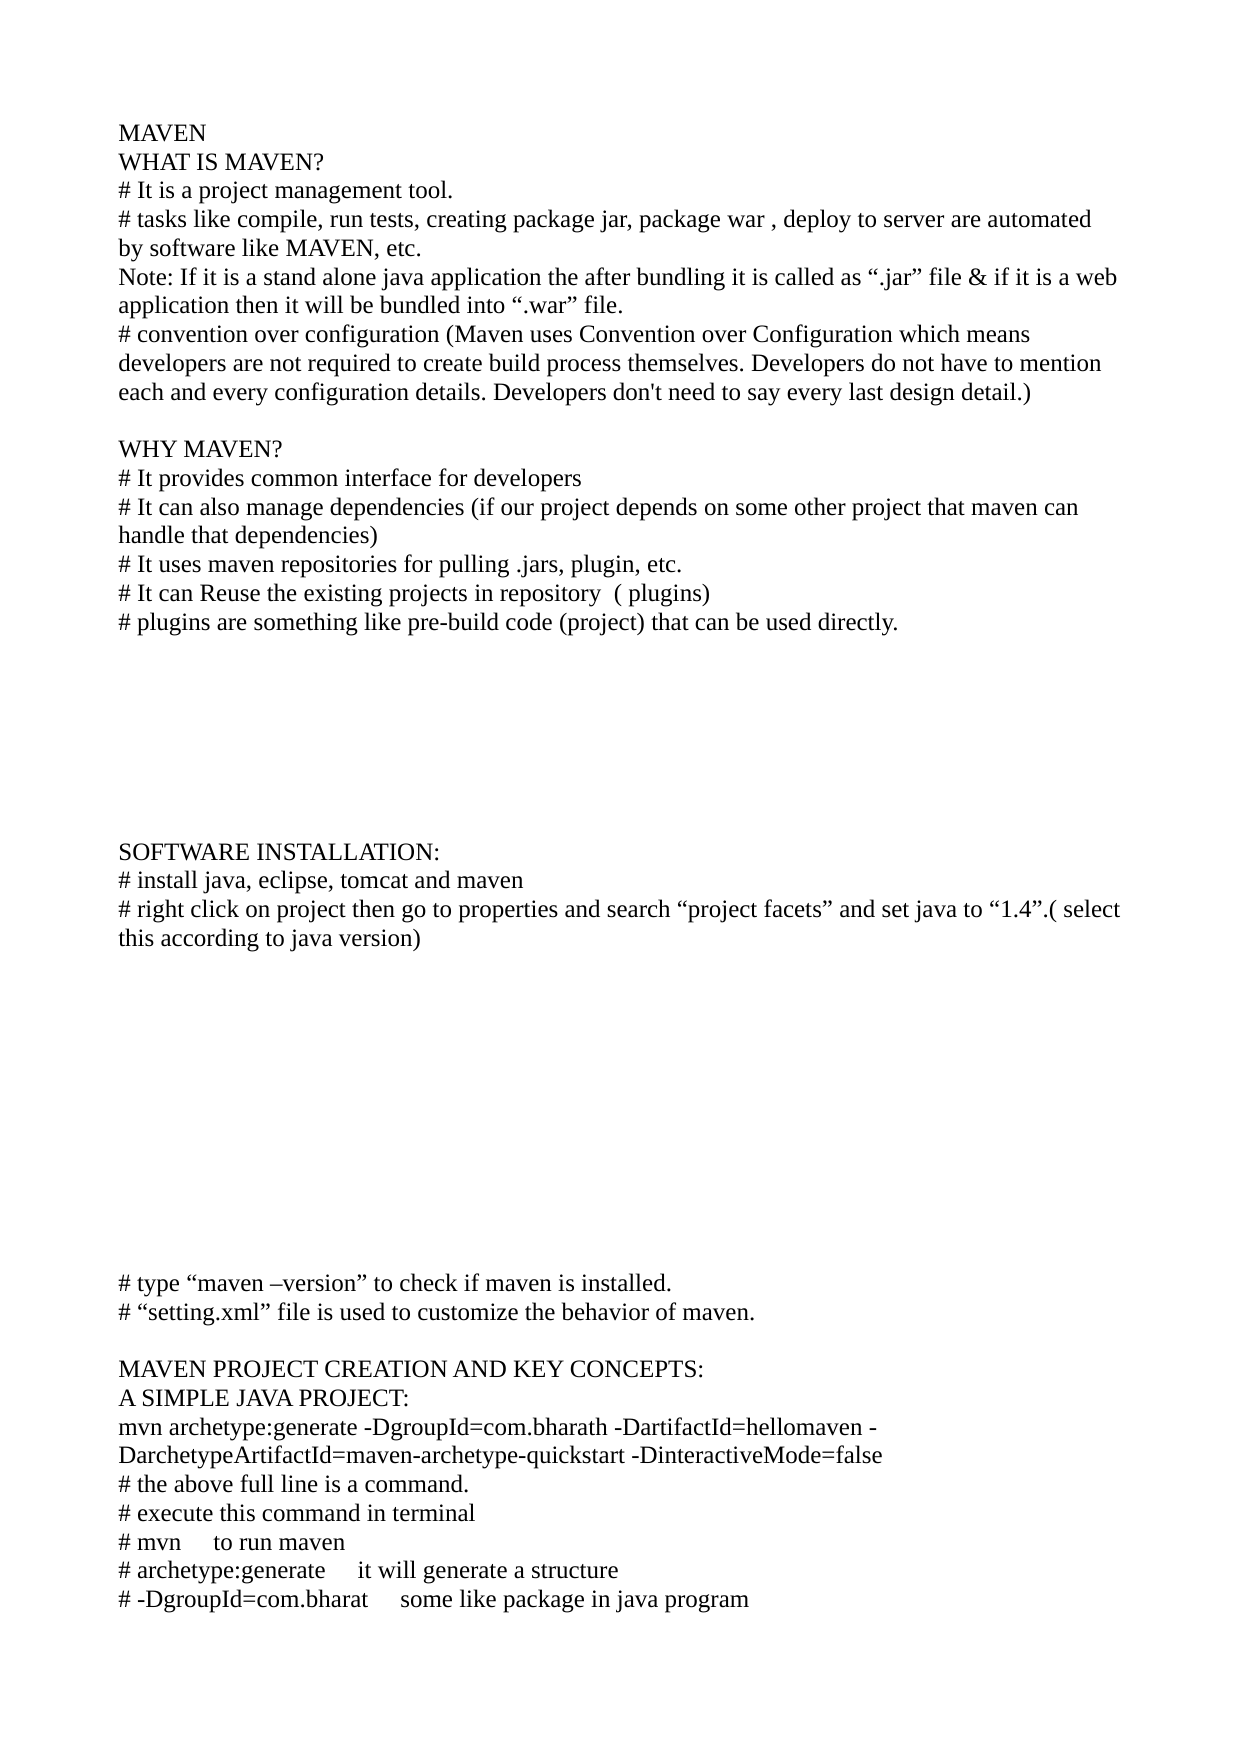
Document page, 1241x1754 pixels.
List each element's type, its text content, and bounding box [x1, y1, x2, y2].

text # It uses maven repositories for pulling .jars, plugin, etc. [118, 549, 1122, 578]
text # “setting.xml” file is used to customize the behavior of maven. [118, 1297, 1122, 1326]
text SOFTWARE INSTALLATION: [118, 837, 1122, 866]
text # It can also manage dependencies (if our project depends on some other project that maven can handle that dependencies) [118, 492, 1122, 549]
text WHY MAVEN? [118, 434, 1122, 463]
text # It provides common interface for developers [118, 463, 1122, 492]
text # plugins are something like pre-build code (project) that can be used directly. [118, 607, 1122, 636]
text # right click on project then go to properties and search “project facets” and set java to “1.4”.( select this according to java version) [118, 894, 1122, 952]
text # tasks like compile, run tests, creating package jar, package war , deploy to server are automated by software like MAVEN, etc. [118, 204, 1122, 262]
text # install java, eclipse, tomcat and maven [118, 866, 1122, 894]
text MAVEN PROJECT CREATION AND KEY CONCEPTS: [118, 1354, 1122, 1383]
text # mvn  to run maven [118, 1527, 1122, 1556]
text # execute this command in terminal [118, 1498, 1122, 1527]
text A SIMPLE JAVA PROJECT: [118, 1383, 1122, 1412]
text WHAT IS MAVEN? [118, 147, 1122, 176]
text # type “maven –version” to check if maven is installed. [118, 1268, 1122, 1297]
text mvn archetype:generate -DgroupId=com.bharath -DartifactId=hellomaven -DarchetypeArtifactId=maven-archetype-quickstart -DinteractiveMode=false [118, 1412, 1122, 1469]
text Note: If it is a stand alone java application the after bundling it is called as “.jar” file & if it is a web application then it will be bundled into “.war” file. [118, 262, 1122, 319]
text MAVEN [118, 118, 1122, 147]
text # It can Reuse the existing projects in repository ( plugins) [118, 578, 1122, 607]
text # It is a project management tool. [118, 176, 1122, 204]
text # the above full line is a command. [118, 1469, 1122, 1498]
text # archetype:generate  it will generate a structure [118, 1556, 1122, 1584]
text # -DgroupId=com.bharat  some like package in java program [118, 1584, 1122, 1613]
text # convention over configuration (Maven uses Convention over Configuration which means developers are not required to create build process themselves. Developers do not have to mention each and every configuration details. Developers don't need to say every last design detail.) [118, 319, 1122, 406]
